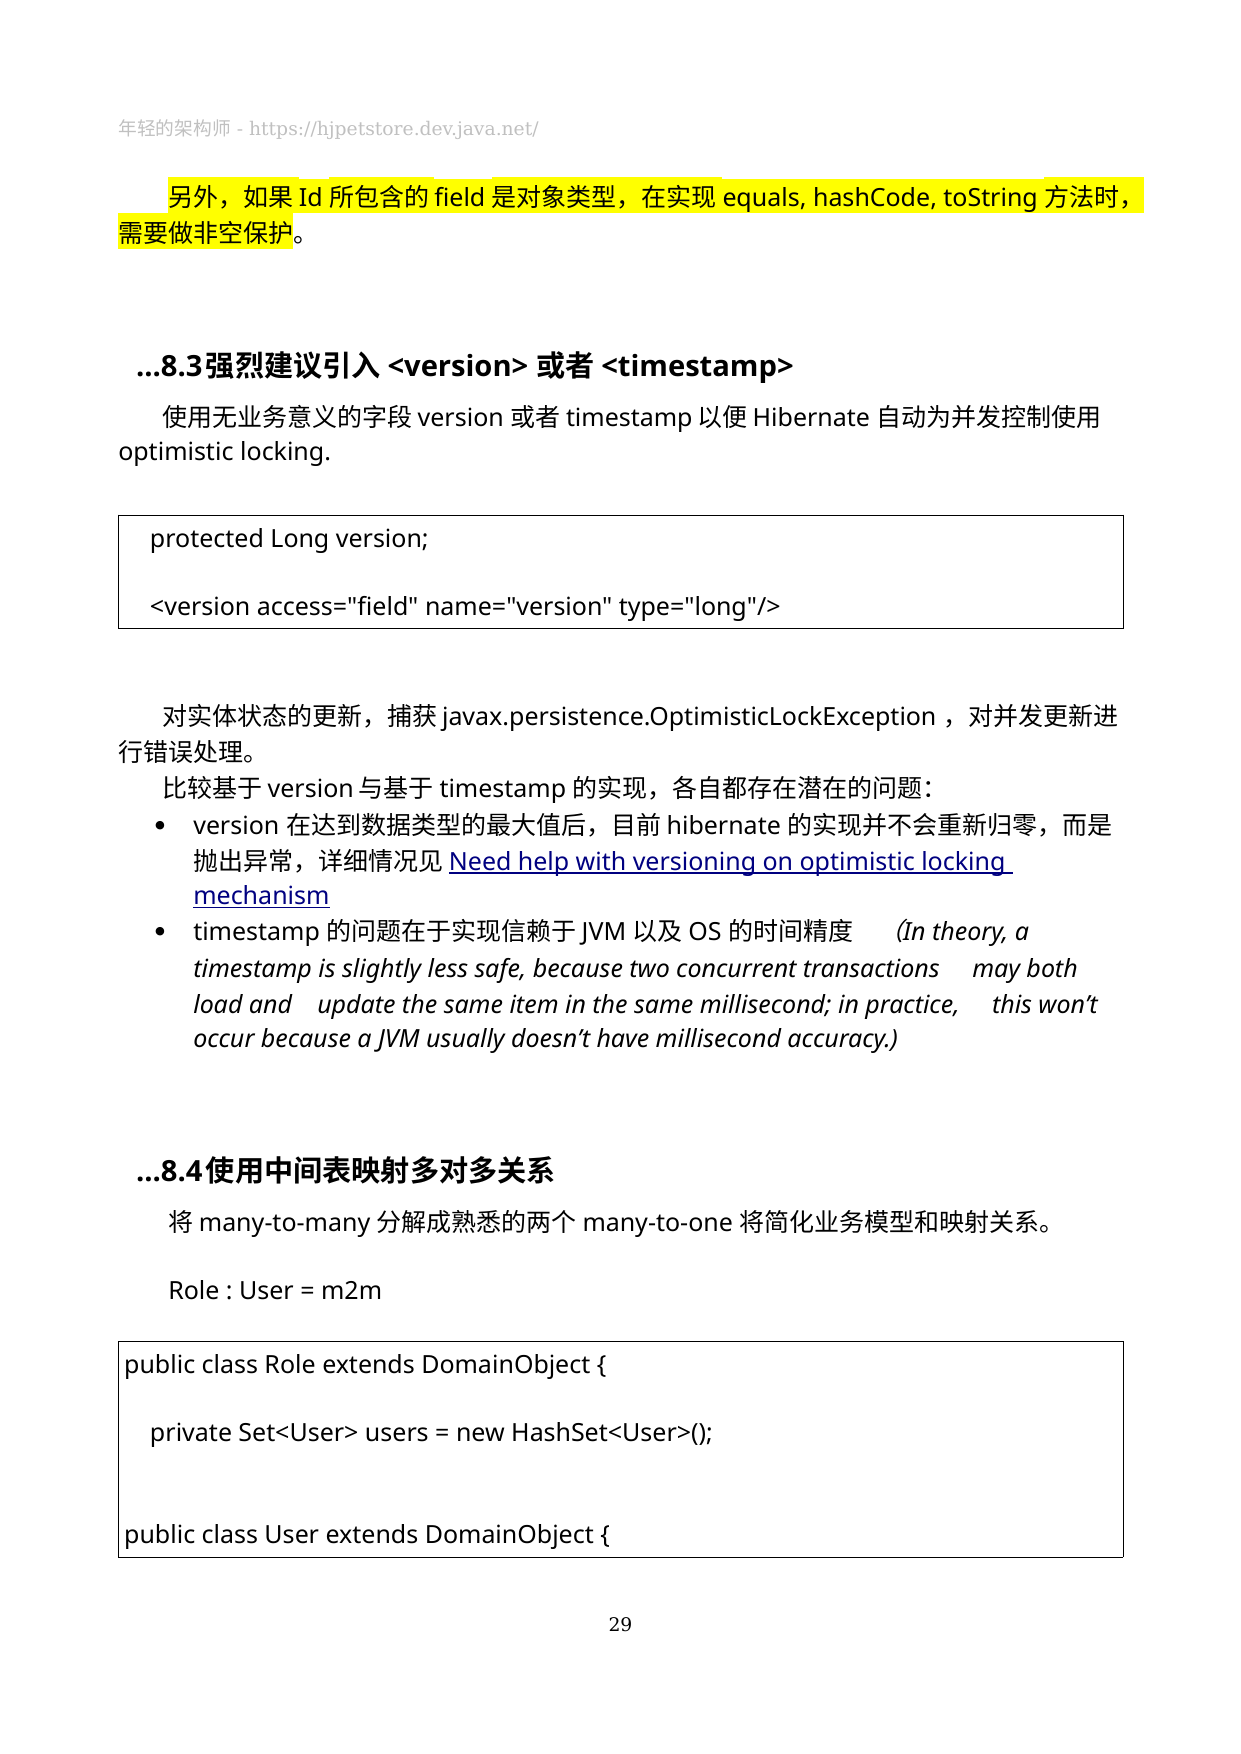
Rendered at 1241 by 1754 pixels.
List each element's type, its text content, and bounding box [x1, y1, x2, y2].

table_header public class Role extends DomainObject { private Set<User> users = new HashSet<User>(); public class User extends DomainObject { [119, 1342, 1123, 1557]
list timestamp 的问题在于实现信赖于JVM 以及 OS 的时间精度 （In theory, a timestamp is slightly less safe, because two concurrent transactions may both load and update the same item in the same millisecond; in practice, this won’t occur because a JVM usually doesn’t have millisecond accuracy.) [156, 912, 1122, 1054]
list version 在达到数据类型的最大值后，目前 hibernate 的实现并不会重新归零，而是抛出异常，详细情况见 Need help with versioning on optimistic locking mechanism [156, 805, 1122, 912]
text Role : User = m2m [118, 1273, 1122, 1307]
table_header protected Long version; <version access="field" name="version" type="long"/> [119, 516, 1123, 628]
text 对实体状态的更新，捕获javax.persistence.OptimisticLockException ，对并发更新进行错误处理。 [118, 696, 1122, 769]
subtitle 使用中间表映射多对多关系 [136, 1148, 1122, 1190]
text 使用无业务意义的字段 version 或者 timestamp以便Hibernate 自动为并发控制使用optimistic locking. [118, 398, 1122, 468]
text 将 many-to-many 分解成熟悉的两个 many-to-one 将简化业务模型和映射关系。 [118, 1203, 1122, 1239]
text 另外，如果 Id 所包含的field 是对象类型，在实现 equals, hashCode, toString 方法时，需要做非空保护。 [118, 177, 1122, 249]
text 比较基于 version与基于 timestamp 的实现，各自都存在潜在的问题： [118, 769, 1122, 805]
subtitle 强烈建议引入 <version> 或者 <timestamp> [136, 343, 1122, 385]
